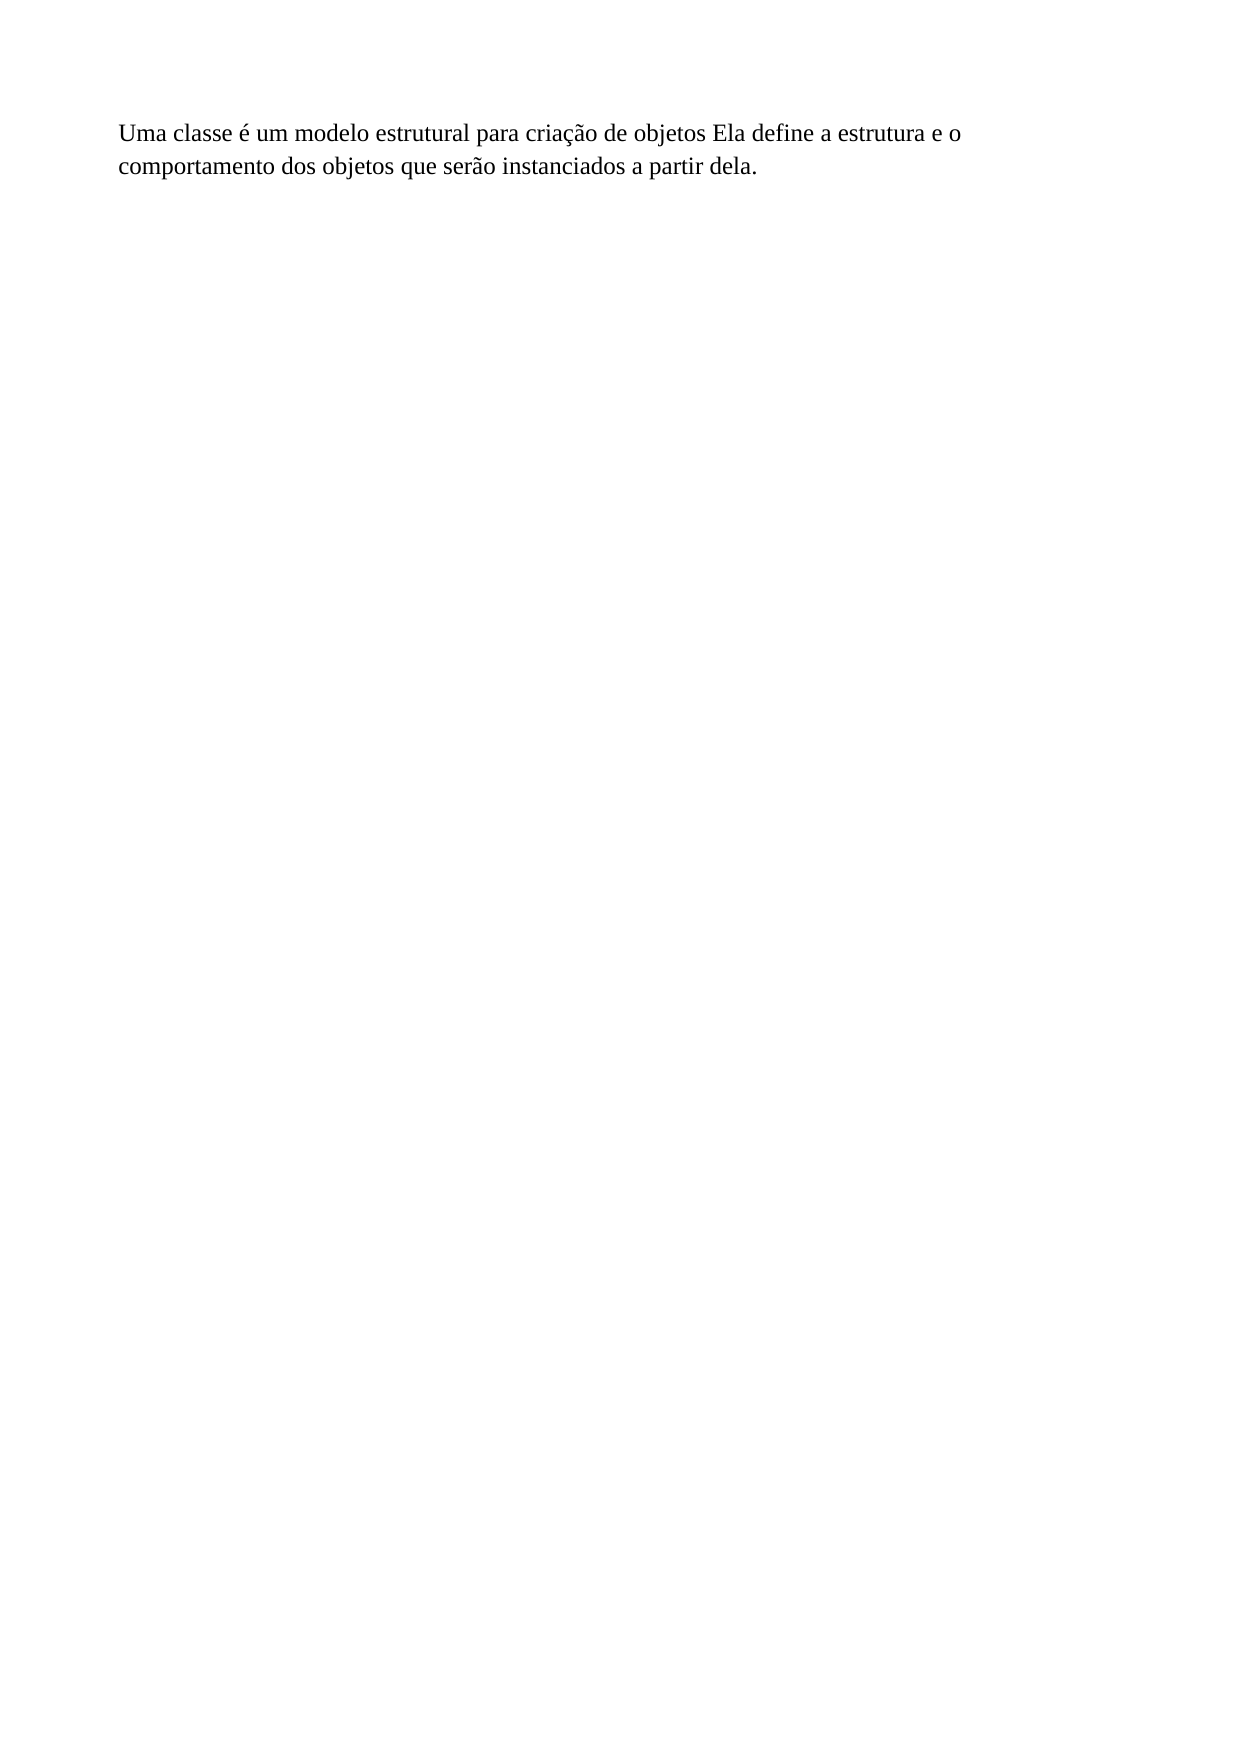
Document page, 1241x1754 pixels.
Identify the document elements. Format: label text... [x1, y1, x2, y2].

text Uma classe é um modelo estrutural para criação de objetos Ela define a estrutura e o comportamento dos objetos que serão instanciados a partir dela. [118, 118, 1122, 180]
